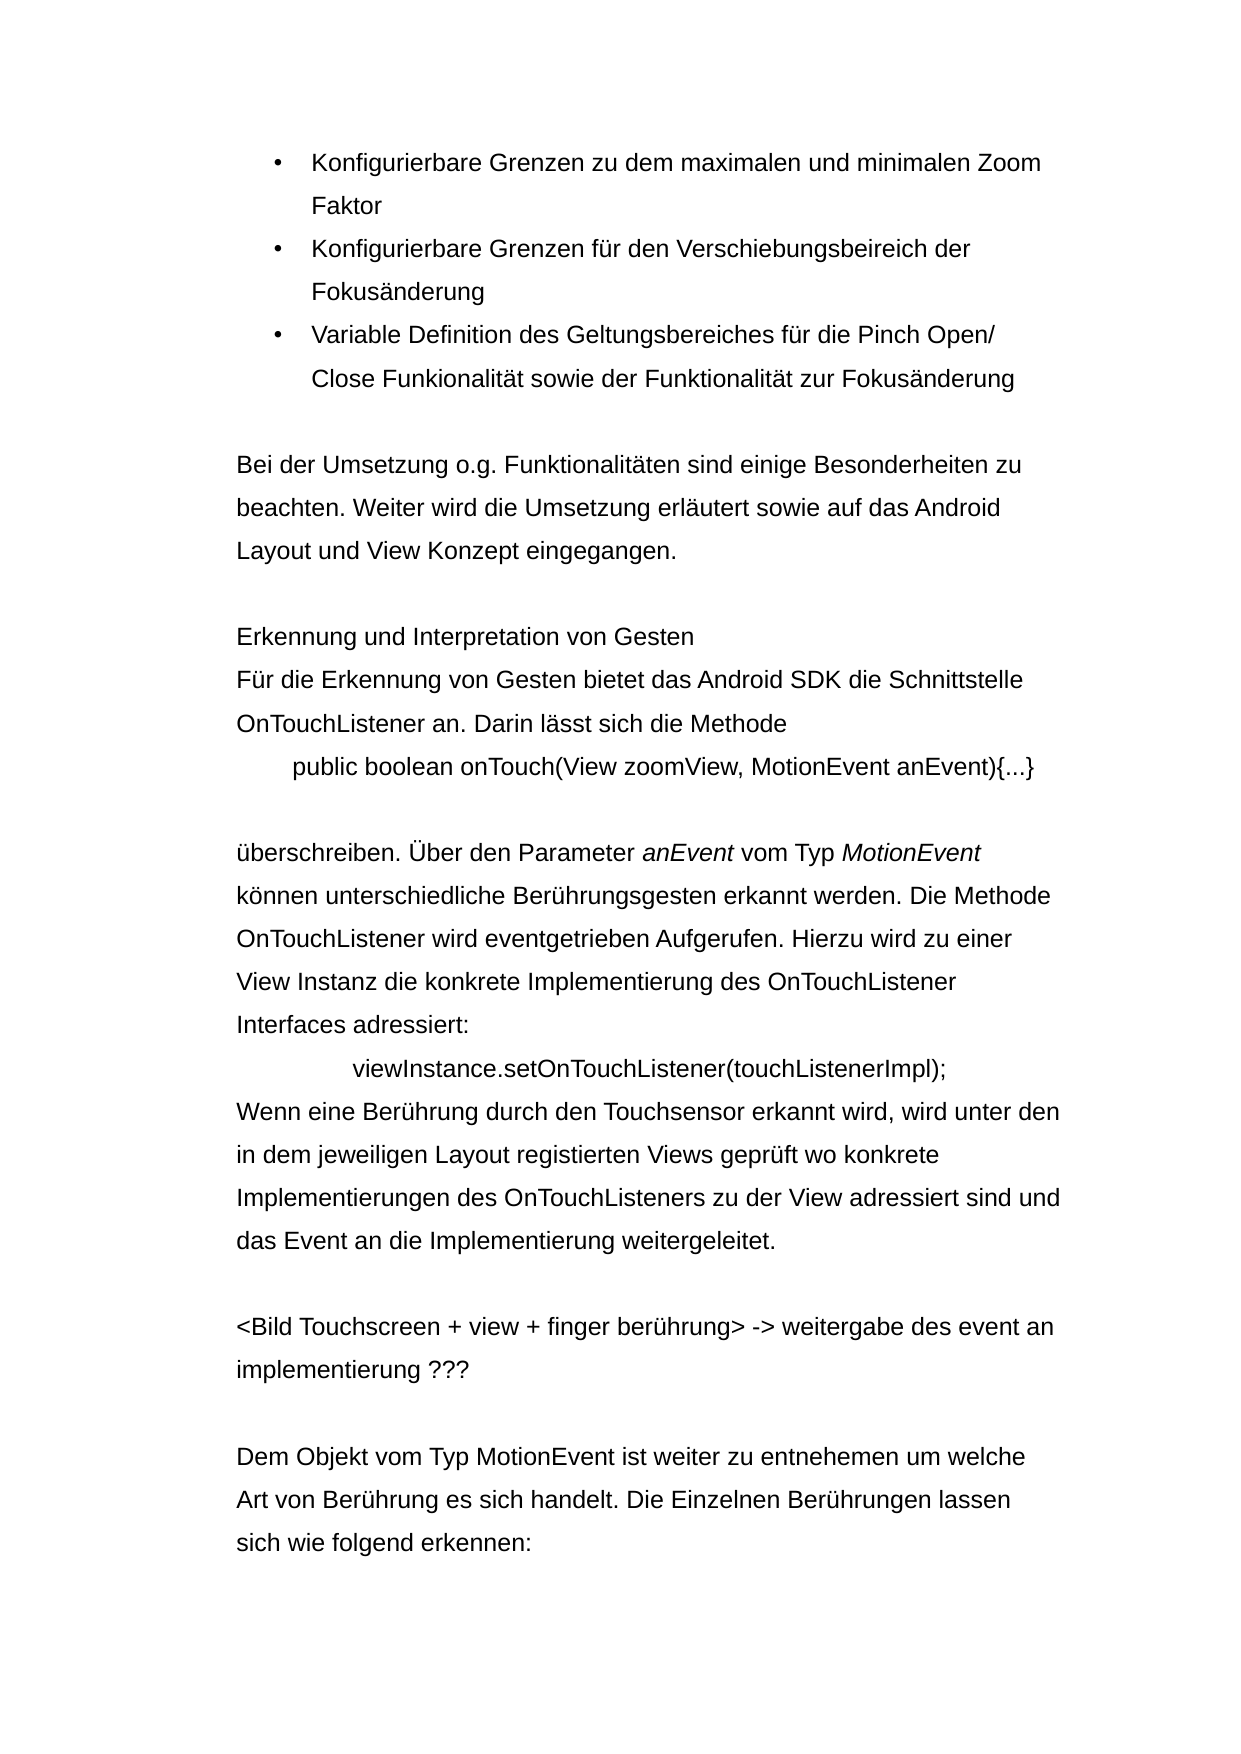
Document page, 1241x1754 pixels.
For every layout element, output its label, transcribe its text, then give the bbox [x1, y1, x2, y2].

text <Bild Touchscreen + view + finger berührung> -> weitergabe des event an implementierung ??? [236, 1312, 1063, 1384]
text Bei der Umsetzung o.g. Funktionalitäten sind einige Besonderheiten zu beachten. Weiter wird die Umsetzung erläutert sowie auf das Android Layout und View Konzept eingegangen. [236, 450, 1063, 565]
list Konfigurierbare Grenzen zu dem maximalen und minimalen Zoom Faktor [274, 148, 1063, 219]
list Variable Definition des Geltungsbereiches für die Pinch Open/ Close Funkionalität sowie der Funktionalität zur Fokusänderung [274, 320, 1063, 392]
text public boolean onTouch(View zoomView, MotionEvent anEvent){...} [236, 752, 1063, 780]
text Für die Erkennung von Gesten bietet das Android SDK die Schnittstelle OnTouchListener an. Darin lässt sich die Methode [236, 665, 1063, 737]
text überschreiben. Über den Parameter anEvent vom Typ MotionEvent können unterschiedliche Berührungsgesten erkannt werden. Die Methode OnTouchListener wird eventgetrieben Aufgerufen. Hierzu wird zu einer View Instanz die konkrete Implementierung des OnTouchListener Interfaces adressiert: [236, 838, 1063, 1039]
text viewInstance.setOnTouchListener(touchListenerImpl); [236, 1053, 1063, 1082]
text Wenn eine Berührung durch den Touchsensor erkannt wird, wird unter den in dem jeweiligen Layout registierten Views geprüft wo konkrete Implementierungen des OnTouchListeners zu der View adressiert sind und das Event an die Implementierung weitergeleitet. [236, 1097, 1063, 1255]
list Konfigurierbare Grenzen für den Verschiebungsbeireich der Fokusänderung [274, 234, 1063, 306]
text Dem Objekt vom Typ MotionEvent ist weiter zu entnehemen um welche Art von Berührung es sich handelt. Die Einzelnen Berührungen lassen sich wie folgend erkennen: [236, 1442, 1063, 1557]
text Erkennung und Interpretation von Gesten [236, 622, 1063, 651]
